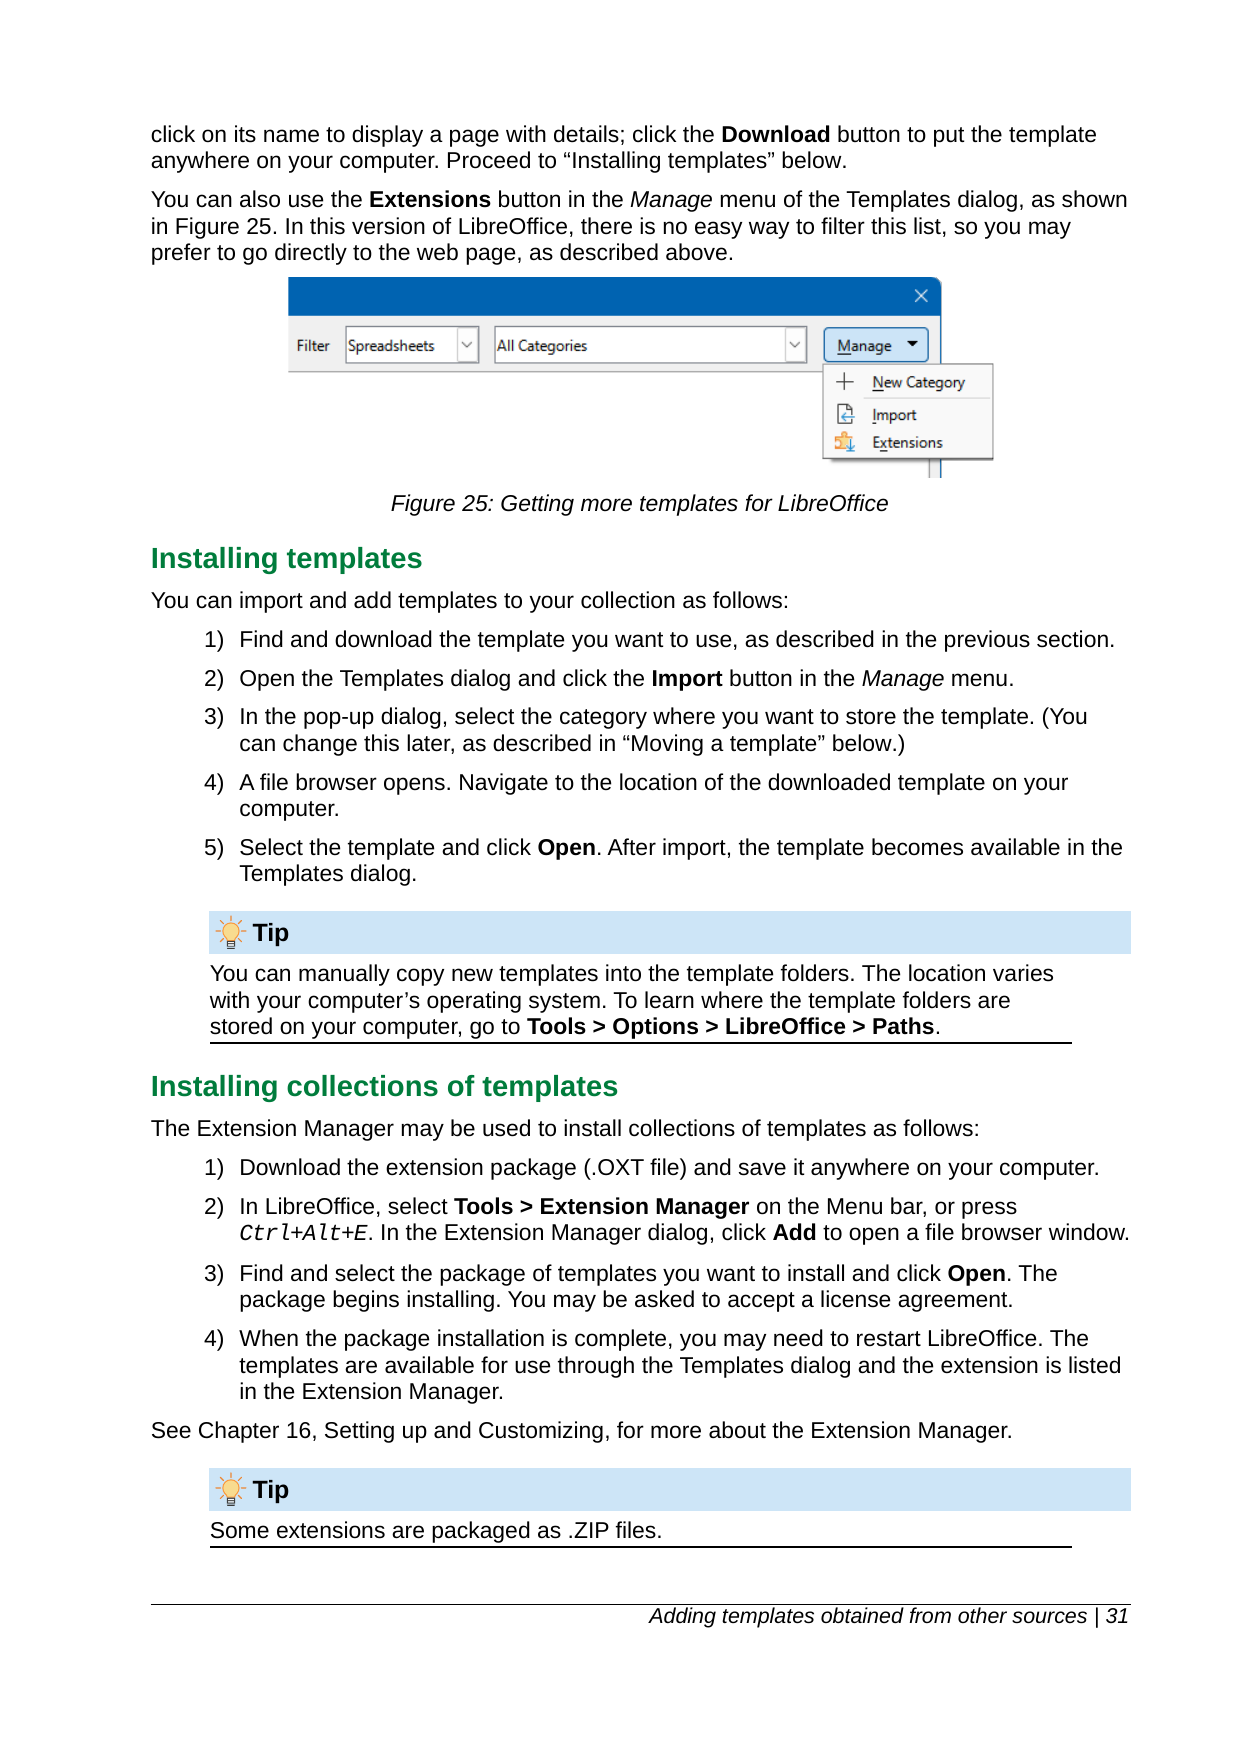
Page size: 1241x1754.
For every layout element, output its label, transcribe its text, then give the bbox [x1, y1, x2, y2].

text Some extensions are packaged as .ZIP files. [209, 1517, 1072, 1548]
text click on its name to display a page with details; click the Download button to put the template anywhere on your computer. Proceed to “Installing templates” below. [151, 121, 1131, 174]
list In LibreOffice, select Tools > Extension Manager on the Menu bar, or press Ctrl+Alt+E. In the Extension Manager dialog, click Add to open a file browser window. [224, 1193, 1131, 1248]
list Select the template and click Open. After import, the template becomes available in the Templates dialog. [224, 834, 1131, 886]
subtitle Tip [209, 1468, 1131, 1511]
list When the package installation is complete, you may need to restart LibreOffice. The templates are available for use through the Templates dialog and the extension is listed in the Extension Manager. [224, 1325, 1131, 1404]
list Find and select the package of templates you want to install and click Open. The package begins installing. You may be asked to accept a license agreement. [224, 1260, 1131, 1313]
list Open the Templates dialog and click the Import button in the Manage menu. [224, 664, 1131, 691]
text See Chapter 16, Setting up and Customizing, for more about the Extension Manager. [151, 1417, 1131, 1443]
subtitle Installing collections of templates [151, 1069, 1131, 1103]
list The Extension Manager may be used to install collections of templates as follows: [151, 1115, 1131, 1142]
subtitle Installing templates [151, 541, 1131, 574]
list Download the extension package (.OXT file) and save it anywhere on your computer. [224, 1154, 1131, 1180]
list In the pop-up dialog, select the category where you want to store the template. (You can change this later, as described in “Moving a template” below.) [224, 703, 1131, 756]
list You can import and add templates to your collection as follows: [151, 587, 1131, 613]
picture [288, 277, 994, 478]
text Figure 25: Getting more templates for LibreOffice [288, 490, 993, 516]
text You can also use the Extensions button in the Manage menu of the Templates dialog, as shown in Figure 25. In this version of LibreOffice, there is no easy way to filter this list, so you may prefer to go directly to the web page, as described above. [151, 186, 1131, 265]
list A file browser opens. Navigate to the location of the downloaded template on your computer. [224, 768, 1131, 821]
subtitle Tip [209, 911, 1131, 954]
text You can manually copy new templates into the template folders. The location varies with your computer’s operating system. To learn where the template folders are stored on your computer, go to Tools > Options > LibreOffice > Paths. [209, 960, 1072, 1044]
list Find and download the template you want to use, as described in the previous section. [224, 626, 1131, 652]
